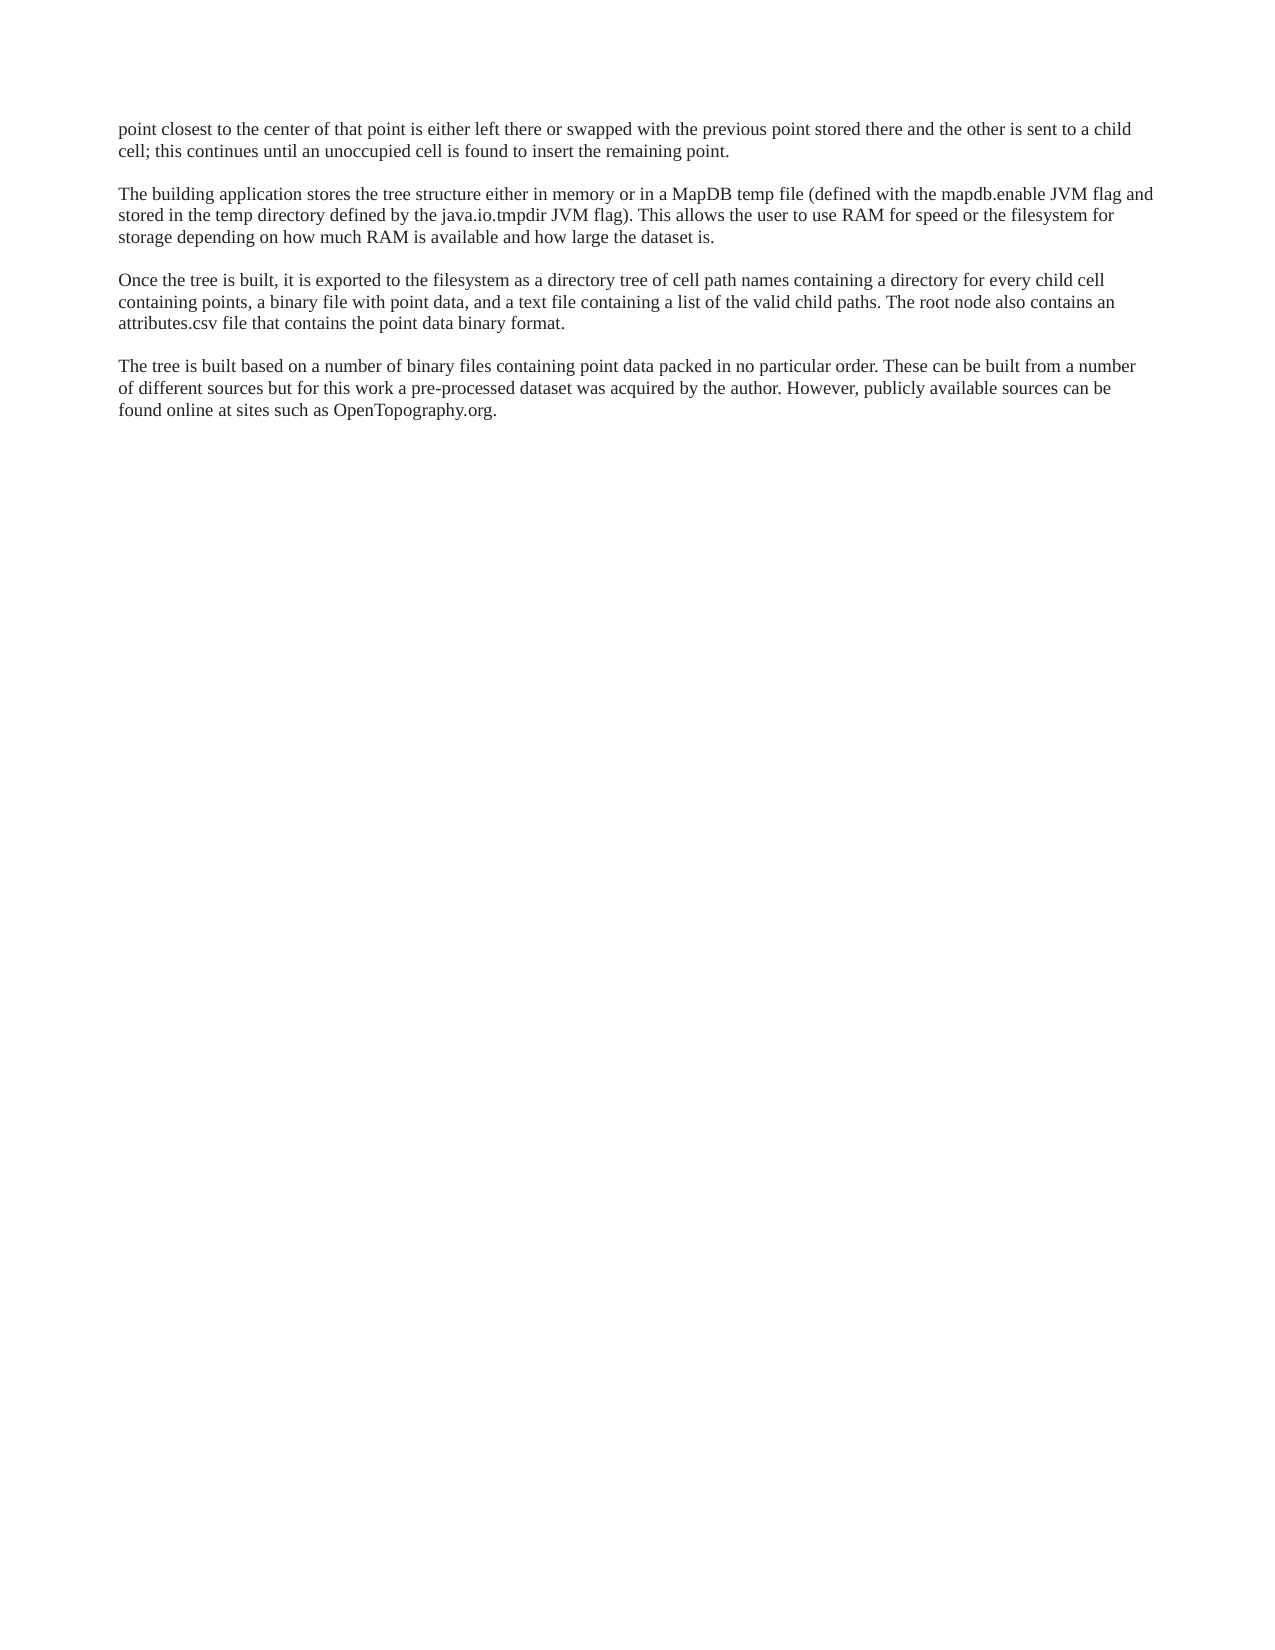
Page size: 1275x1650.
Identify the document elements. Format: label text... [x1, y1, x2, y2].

text The building application stores the tree structure either in memory or in a MapDB temp file (defined with the mapdb.enable JVM flag and stored in the temp directory defined by the java.io.tmpdir JVM flag). This allows the user to use RAM for speed or the filesystem for storage depending on how much RAM is available and how large the dataset is. [118, 183, 1157, 247]
text Once the tree is built, it is exported to the filesystem as a directory tree of cell path names containing a directory for every child cell containing points, a binary file with point data, and a text file containing a list of the valid child paths. The root node also contains an attributes.csv file that contains the point data binary format. [118, 269, 1157, 334]
text point closest to the center of that point is either left there or swapped with the previous point stored there and the other is sent to a child cell; this continues until an unoccupied cell is found to insert the remaining point. [118, 118, 1157, 161]
text The tree is built based on a number of binary files containing point data packed in no particular order. These can be built from a number of different sources but for this work a pre-processed dataset was acquired by the author. However, publicly available sources can be found online at sites such as OpenTopography.org. [118, 355, 1157, 420]
